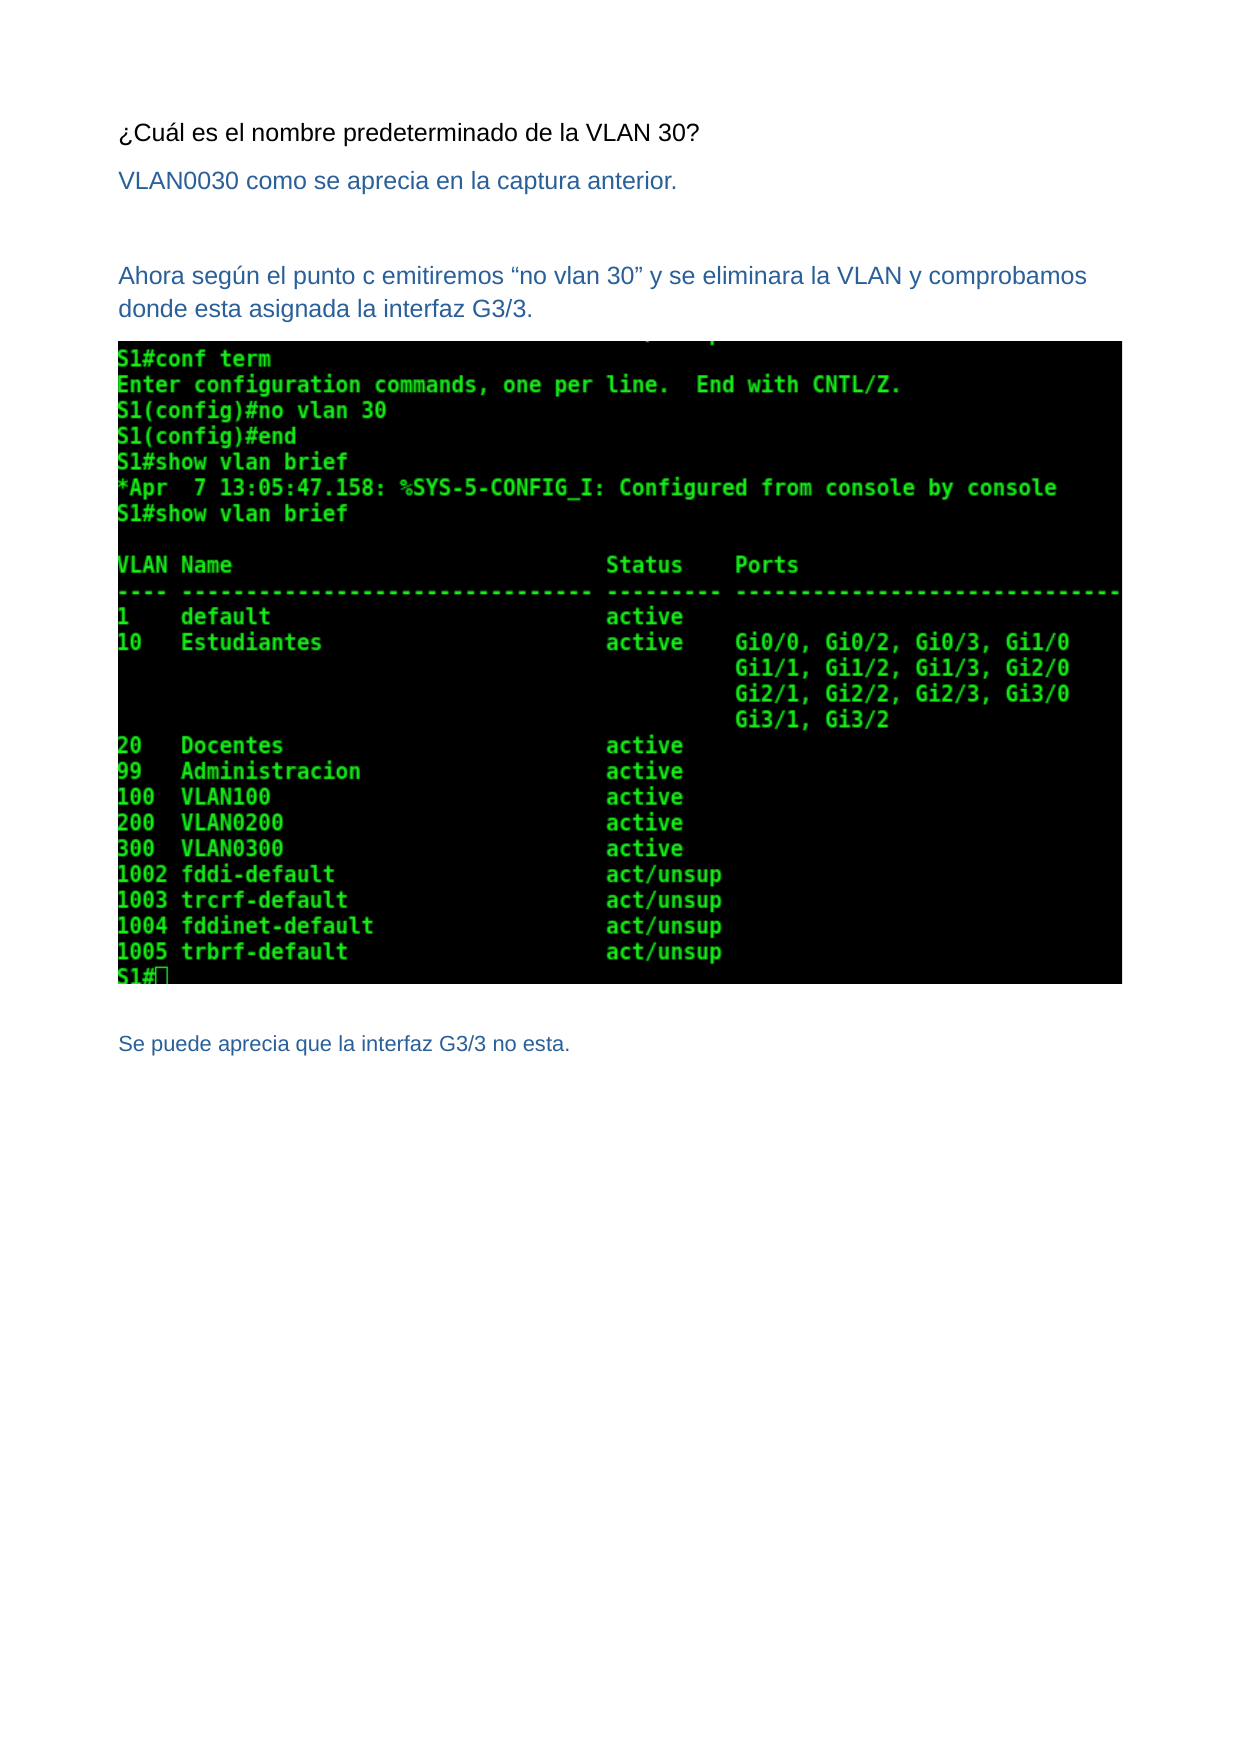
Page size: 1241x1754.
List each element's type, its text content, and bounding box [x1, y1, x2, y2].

text ¿Cuál es el nombre predeterminado de la VLAN 30? [118, 118, 1122, 147]
text Se puede aprecia que la interfaz G3/3 no esta. [118, 1031, 1122, 1056]
text VLAN0030 como se aprecia en la captura anterior. [118, 166, 1122, 194]
picture [118, 341, 1123, 984]
text Ahora según el punto c emitiremos “no vlan 30” y se eliminara la VLAN y comprobamos donde esta asignada la interfaz G3/3. [118, 261, 1122, 323]
